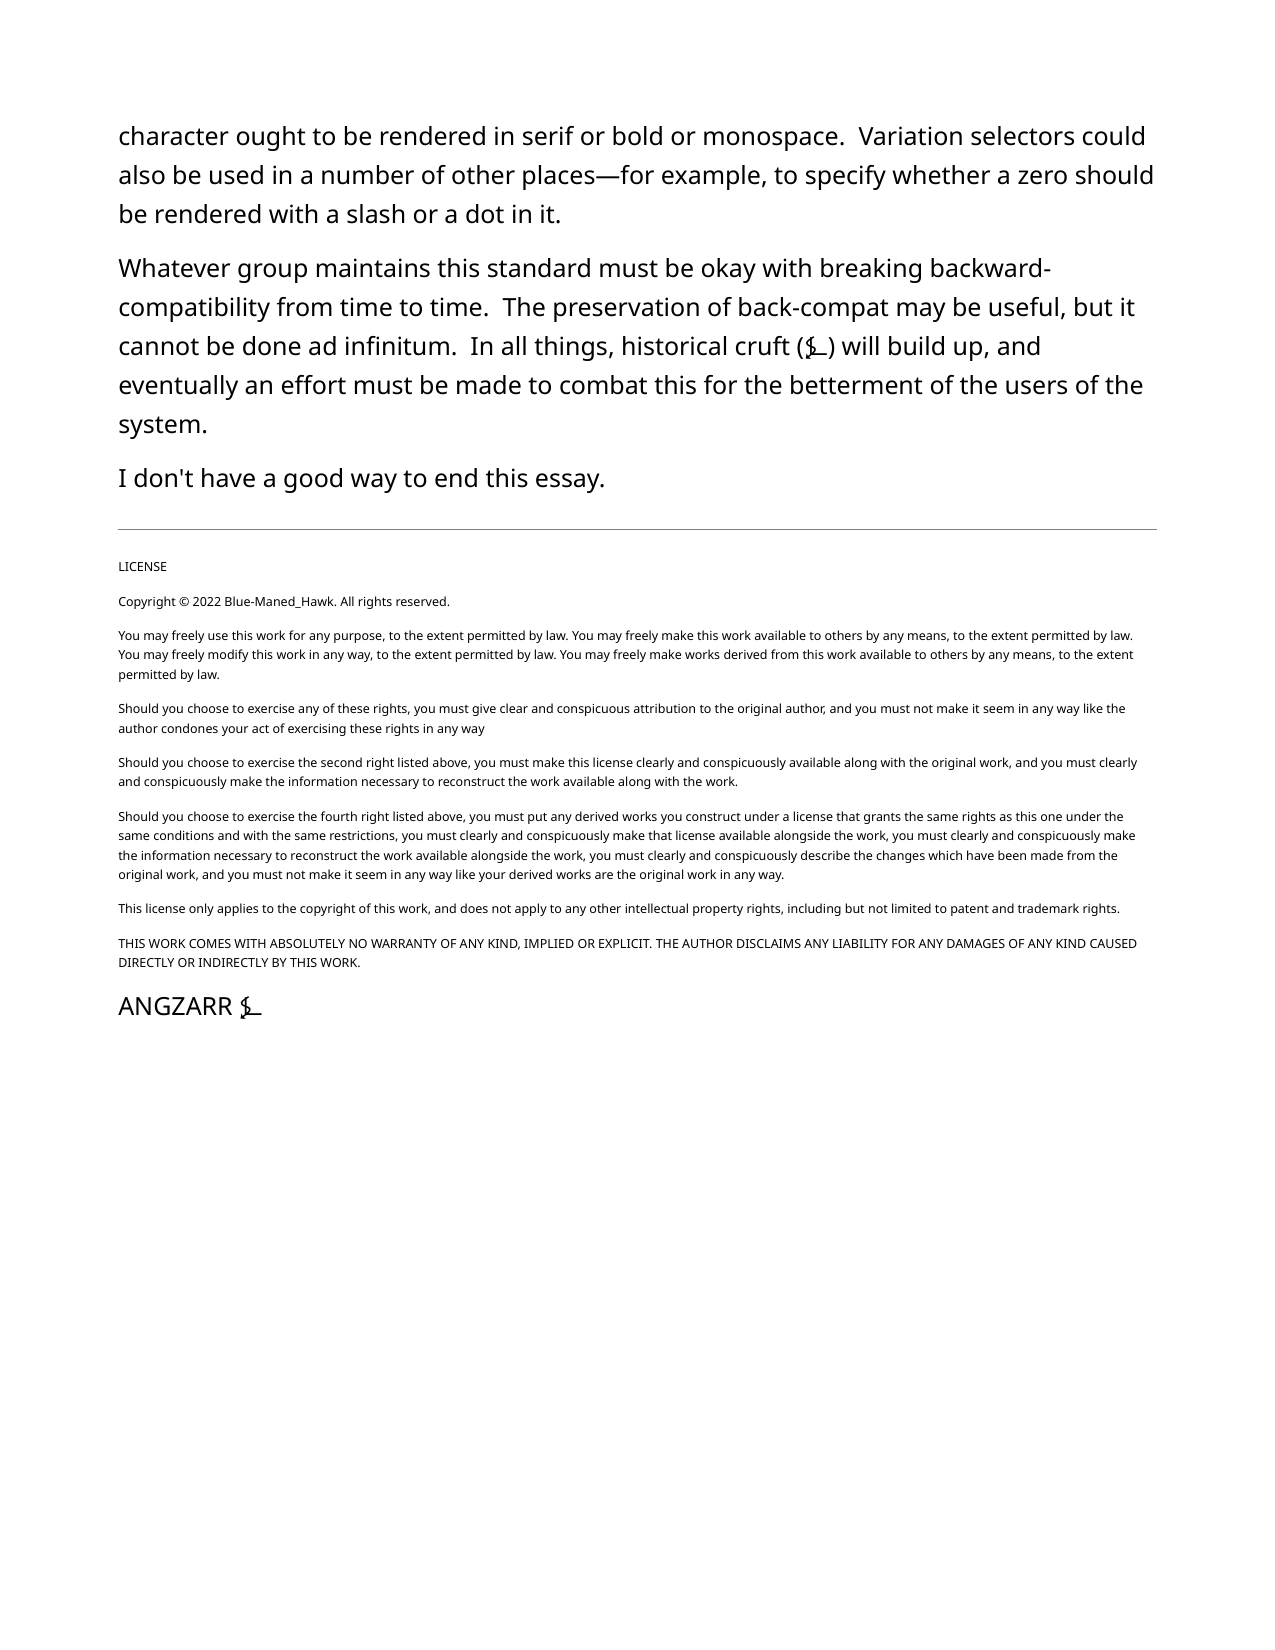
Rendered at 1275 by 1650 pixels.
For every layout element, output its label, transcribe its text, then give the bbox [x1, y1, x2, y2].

text LICENSE [118, 558, 1157, 576]
text You may freely use this work for any purpose, to the extent permitted by law. You may freely make this work available to others by any means, to the extent permitted by law. You may freely modify this work in any way, to the extent permitted by law. You may freely make works derived from this work available to others by any means, to the extent permitted by law. [118, 627, 1157, 683]
text This license only applies to the copyright of this work, and does not apply to any other intellectual property rights, including but not limited to patent and trademark rights. [118, 901, 1157, 918]
text ANGZARR ⍼ [118, 988, 1157, 1023]
text Copyright © 2022 Blue-Maned_Hawk. All rights reserved. [118, 593, 1157, 610]
text character ought to be rendered in serif or bold or monospace. Variation selectors could also be used in a number of other places—for example, to specify whether a zero should be rendered with a slash or a dot in it. [118, 118, 1157, 231]
text I don't have a good way to end this essay. [118, 461, 1157, 495]
text Should you choose to exercise the fourth right listed above, you must put any derived works you construct under a license that grants the same rights as this one under the same conditions and with the same restrictions, you must clearly and conspicuously make that license available alongside the work, you must clearly and conspicuously make the information necessary to reconstruct the work available alongside the work, you must clearly and conspicuously describe the changes which have been made from the original work, and you must not make it seem in any way like your derived works are the original work in any way. [118, 808, 1157, 883]
text Whatever group maintains this standard must be okay with breaking backward-compatibility from time to time. The preservation of back-compat may be useful, but it cannot be done ad infinitum. In all things, historical cruft (⍼) will build up, and eventually an effort must be made to combat this for the betterment of the users of the system. [118, 250, 1157, 441]
text Should you choose to exercise the second right listed above, you must make this license clearly and conspicuously available along with the original work, and you must clearly and conspicuously make the information necessary to reconstruct the work available along with the work. [118, 754, 1157, 791]
text Should you choose to exercise any of these rights, you must give clear and conspicuous attribution to the original author, and you must not make it seem in any way like the author condones your act of exercising these rights in any way [118, 700, 1157, 737]
text THIS WORK COMES WITH ABSOLUTELY NO WARRANTY OF ANY KIND, IMPLIED OR EXPLICIT. THE AUTHOR DISCLAIMS ANY LIABILITY FOR ANY DAMAGES OF ANY KIND CAUSED DIRECTLY OR INDIRECTLY BY THIS WORK. [118, 935, 1157, 971]
